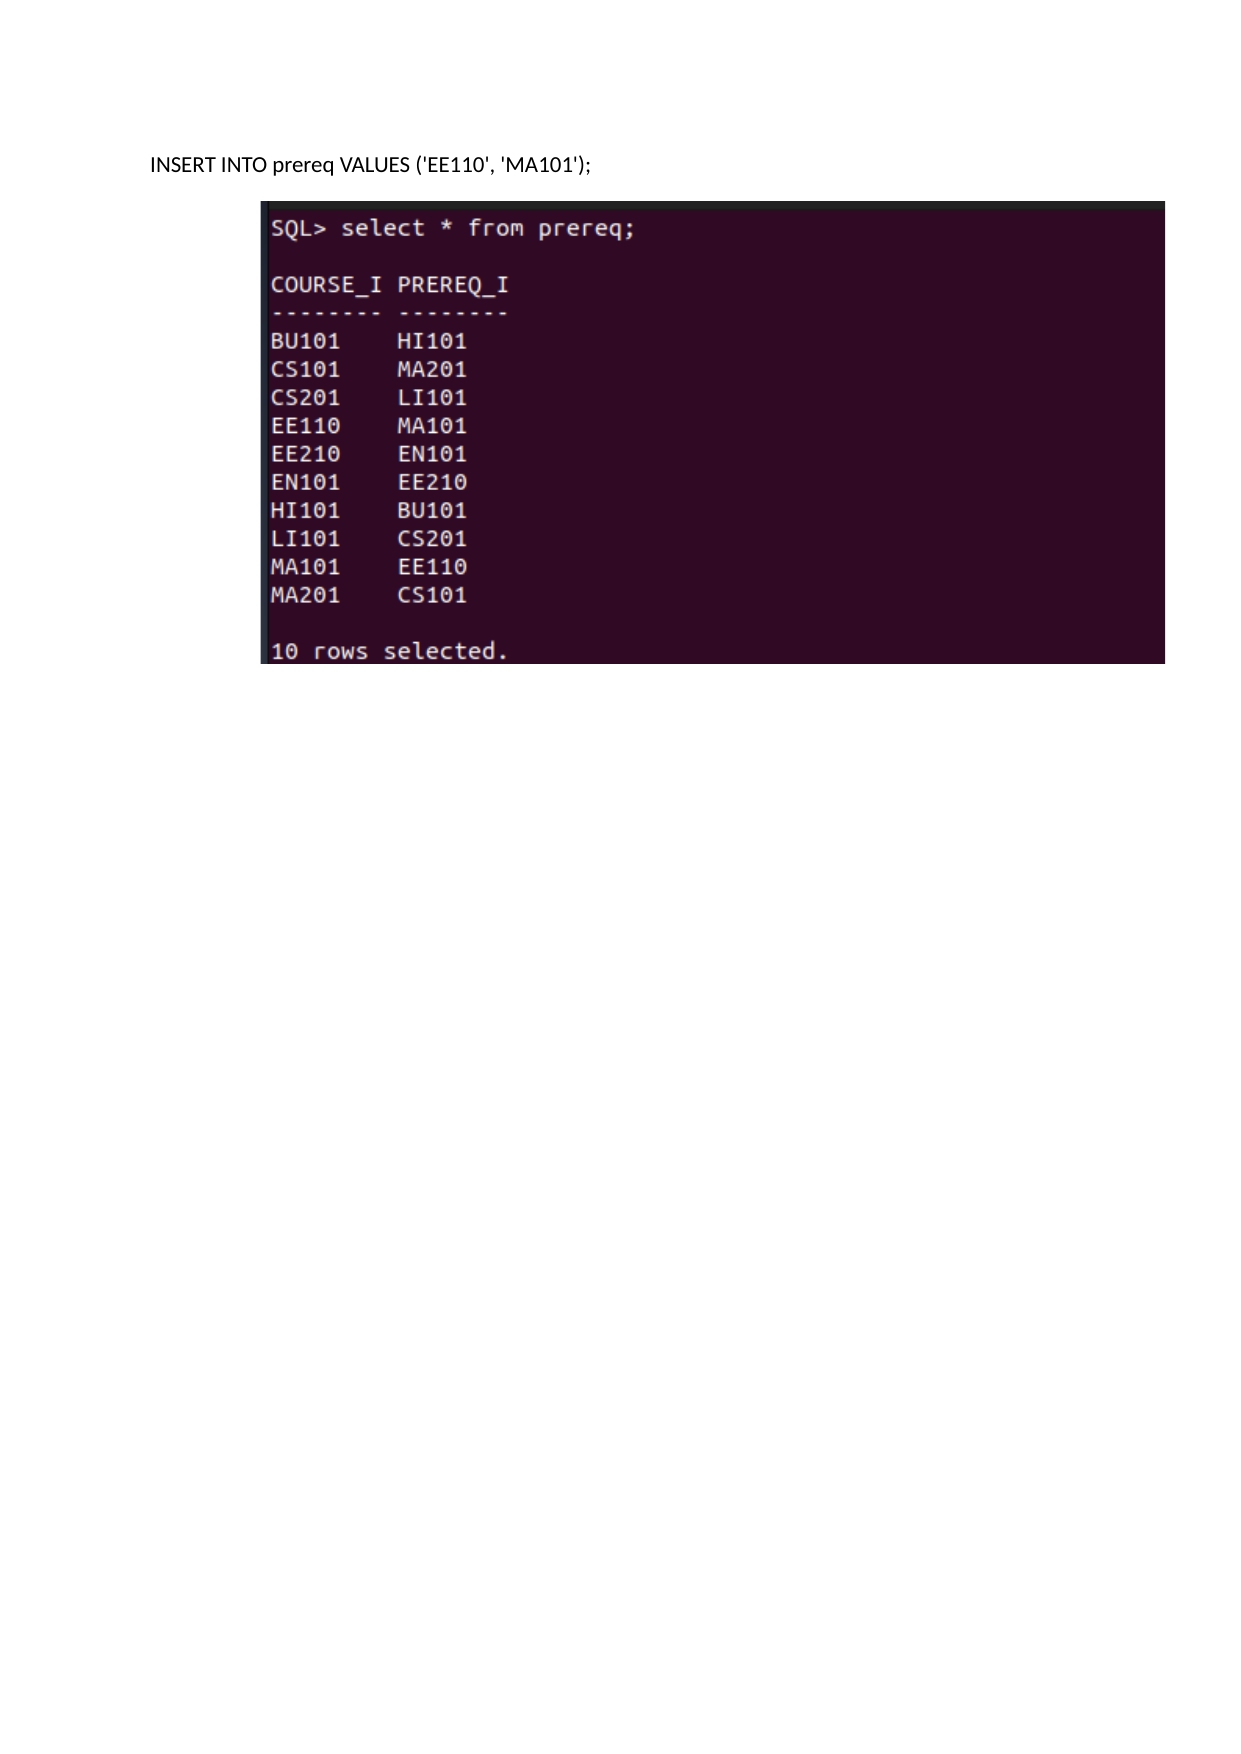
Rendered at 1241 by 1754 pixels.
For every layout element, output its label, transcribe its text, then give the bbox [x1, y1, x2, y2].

picture [260, 201, 1166, 664]
text INSERT INTO prereq VALUES ('EE110', 'MA101'); [150, 150, 1090, 178]
